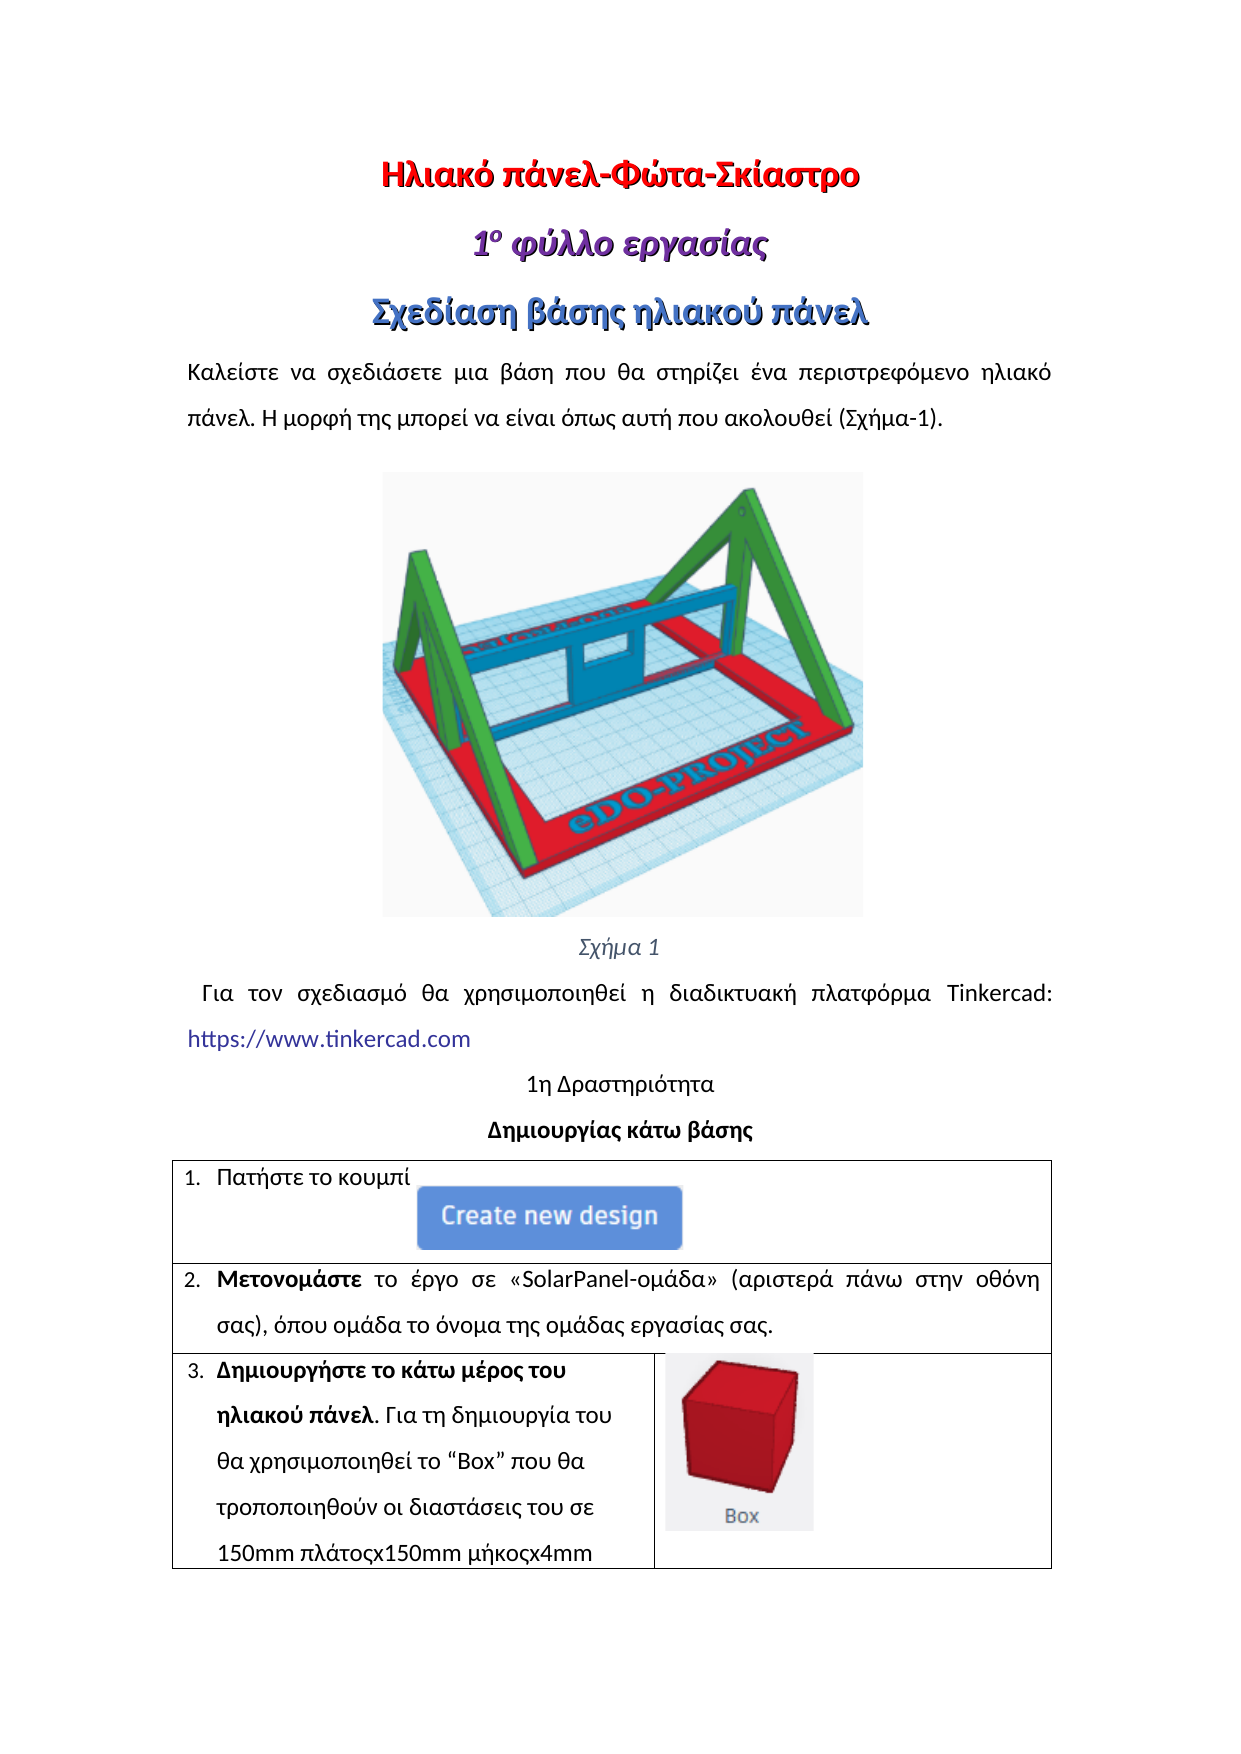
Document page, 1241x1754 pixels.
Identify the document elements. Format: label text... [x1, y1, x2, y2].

text 1ο φύλλο εργασίας [187, 219, 1053, 264]
text Σχεδίαση βάσης ηλιακού πάνελ [187, 287, 1053, 333]
text Δημιουργίας κάτω βάσης [187, 1114, 1053, 1145]
table_header Πατήστε το κουμπί [173, 1161, 1051, 1262]
text Ηλιακό πάνελ-Φώτα-Σκίαστρο [187, 150, 1053, 196]
text Καλείστε να σχεδιάσετε μια βάση που θα στηρίζει ένα περιστρεφόμενο ηλιακό πάνελ. Η μορφή της μπορεί να είναι όπως αυτή που ακολουθεί (Σχήμα-1). [187, 356, 1053, 432]
text 1η Δραστηριότητα [187, 1068, 1053, 1099]
text Σχήμα 1 [187, 931, 1053, 962]
text Για τον σχεδιασμό θα χρησιμοποιηθεί η διαδικτυακή πλατφόρμα Tinkercad: https://www.tinkercad.com [187, 977, 1053, 1053]
table_cell [655, 1354, 1051, 1567]
table_cell Δημιουργήστε το κάτω μέρος του ηλιακού πάνελ. Για τη δημιουργία του θα χρησιμοποιηθεί το “Box” που θα τροποποιηθούν οι διαστάσεις του σε 150mm πλάτοςx150mm μήκοςx4mm [173, 1354, 654, 1567]
table_cell Μετονομάστε το έργο σε «SolarPanel-ομάδα» (αριστερά πάνω στην οθόνη σας), όπου ομάδα το όνομα της ομάδας εργασίας σας. [173, 1264, 1051, 1353]
